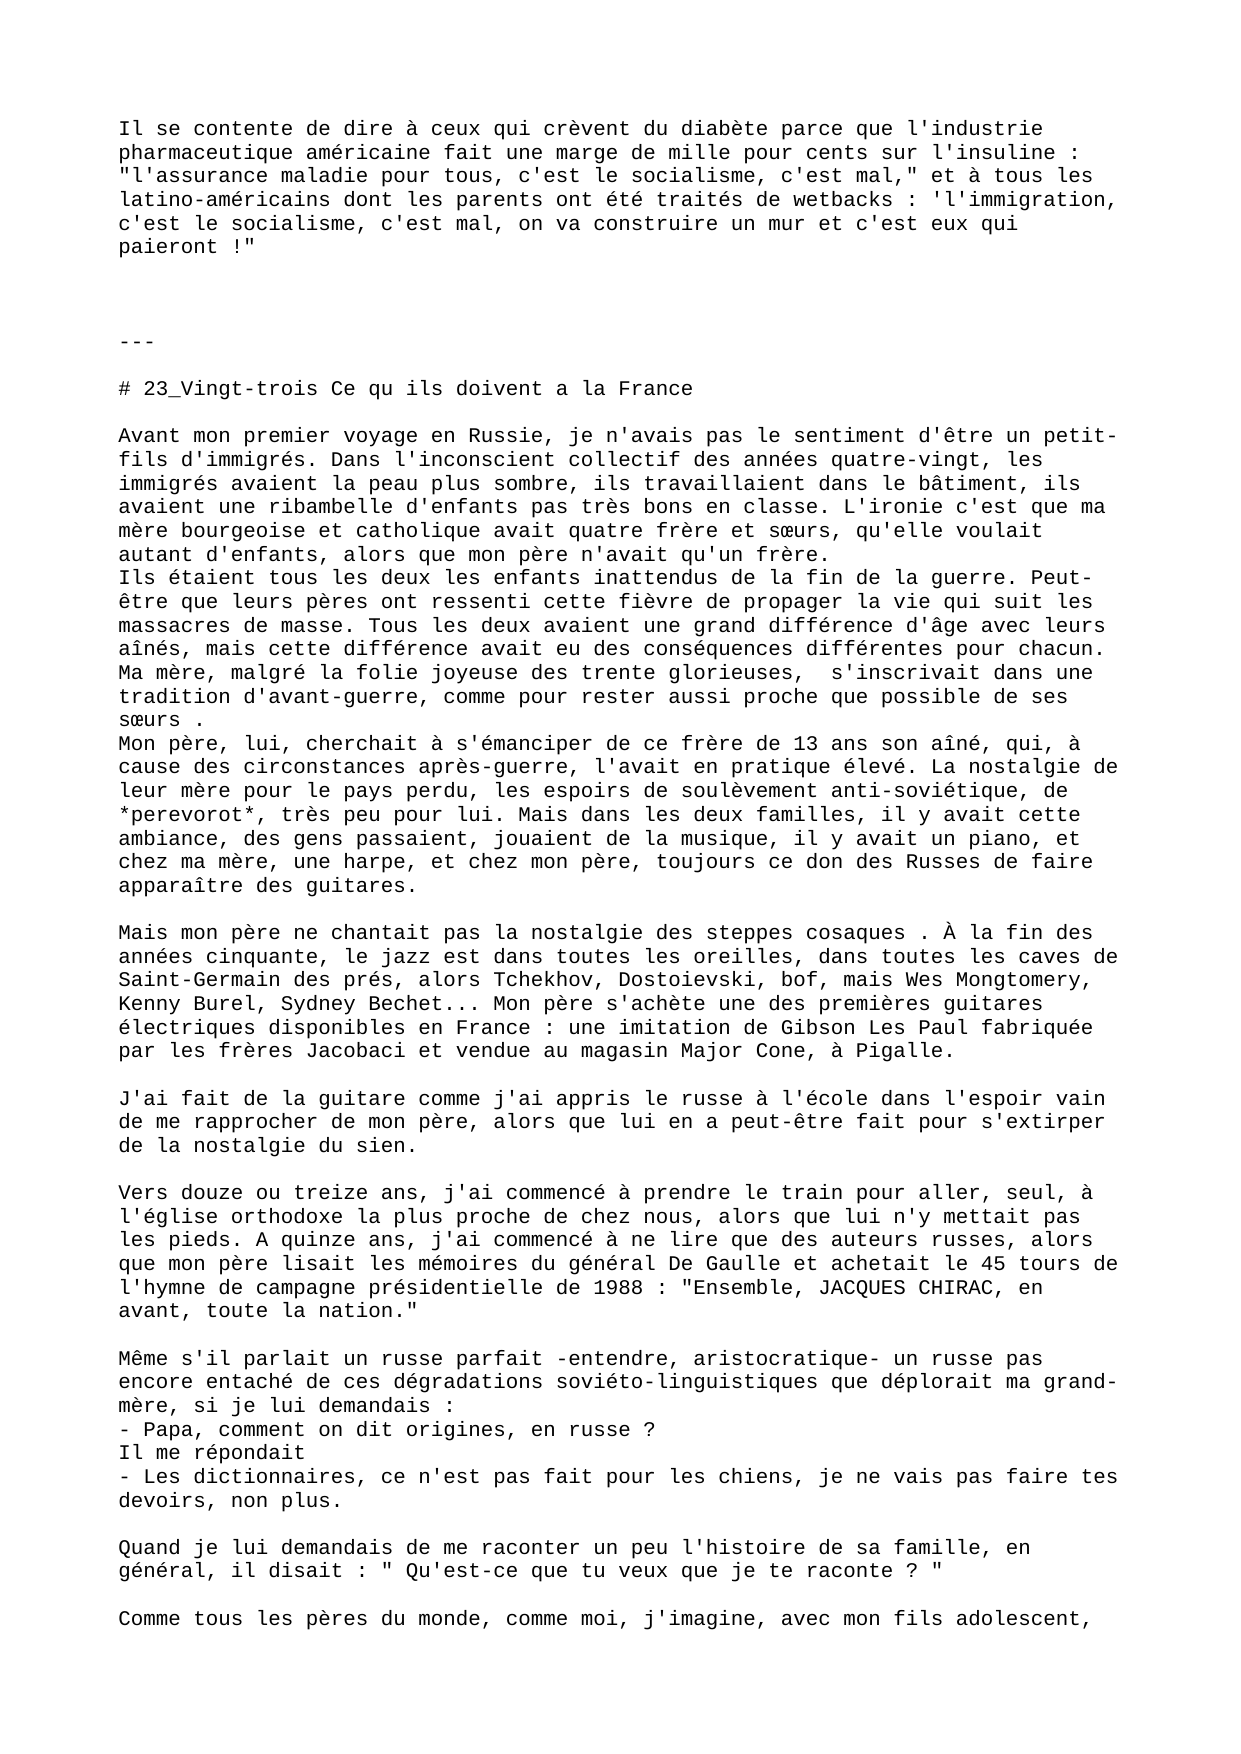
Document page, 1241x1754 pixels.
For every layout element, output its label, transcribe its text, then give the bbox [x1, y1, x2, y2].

text Il me répondait [118, 1442, 1122, 1466]
text J'ai fait de la guitare comme j'ai appris le russe à l'école dans l'espoir vain de me rapprocher de mon père, alors que lui en a peut-être fait pour s'extirper de la nostalgie du sien. [118, 1088, 1122, 1158]
text Vers douze ou treize ans, j'ai commencé à prendre le train pour aller, seul, à l'église orthodoxe la plus proche de chez nous, alors que lui n'y mettait pas les pieds. A quinze ans, j'ai commencé à ne lire que des auteurs russes, alors que mon père lisait les mémoires du général De Gaulle et achetait le 45 tours de l'hymne de campagne présidentielle de 1988 : "Ensemble, JACQUES CHIRAC, en avant, toute la nation." [118, 1182, 1122, 1324]
text Mais mon père ne chantait pas la nostalgie des steppes cosaques . À la fin des années cinquante, le jazz est dans toutes les oreilles, dans toutes les caves de Saint-Germain des prés, alors Tchekhov, Dostoievski, bof, mais Wes Mongtomery, Kenny Burel, Sydney Bechet... Mon père s'achète une des premières guitares électriques disponibles en France : une imitation de Gibson Les Paul fabriquée par les frères Jacobaci et vendue au magasin Major Cone, à Pigalle. [118, 922, 1122, 1064]
text --- [118, 331, 1122, 354]
text Ils étaient tous les deux les enfants inattendus de la fin de la guerre. Peut-être que leurs pères ont ressenti cette fièvre de propager la vie qui suit les massacres de masse. Tous les deux avaient une grand différence d'âge avec leurs aînés, mais cette différence avait eu des conséquences différentes pour chacun. Ma mère, malgré la folie joyeuse des trente glorieuses, s'inscrivait dans une tradition d'avant-guerre, comme pour rester aussi proche que possible de ses sœurs . [118, 567, 1122, 733]
text Même s'il parlait un russe parfait -entendre, aristocratique- un russe pas encore entaché de ces dégradations soviéto-linguistiques que déplorait ma grand-mère, si je lui demandais : [118, 1348, 1122, 1419]
text Comme tous les pères du monde, comme moi, j'imagine, avec mon fils adolescent, [118, 1608, 1122, 1631]
text Avant mon premier voyage en Russie, je n'avais pas le sentiment d'être un petit-fils d'immigrés. Dans l'inconscient collectif des années quatre-vingt, les immigrés avaient la peau plus sombre, ils travaillaient dans le bâtiment, ils avaient une ribambelle d'enfants pas très bons en classe. L'ironie c'est que ma mère bourgeoise et catholique avait quatre frère et sœurs, qu'elle voulait autant d'enfants, alors que mon père n'avait qu'un frère. [118, 426, 1122, 567]
text Il se contente de dire à ceux qui crèvent du diabète parce que l'industrie pharmaceutique américaine fait une marge de mille pour cents sur l'insuline : "l'assurance maladie pour tous, c'est le socialisme, c'est mal," et à tous les latino-américains dont les parents ont été traités de wetbacks : 'l'immigration, c'est le socialisme, c'est mal, on va construire un mur et c'est eux qui paieront !" [118, 118, 1122, 260]
text - Les dictionnaires, ce n'est pas fait pour les chiens, je ne vais pas faire tes devoirs, non plus. [118, 1466, 1122, 1513]
text # 23_Vingt-trois Ce qu ils doivent a la France [118, 378, 1122, 402]
text Mon père, lui, cherchait à s'émanciper de ce frère de 13 ans son aîné, qui, à cause des circonstances après-guerre, l'avait en pratique élevé. La nostalgie de leur mère pour le pays perdu, les espoirs de soulèvement anti-soviétique, de *perevorot*, très peu pour lui. Mais dans les deux familles, il y avait cette ambiance, des gens passaient, jouaient de la musique, il y avait un piano, et chez ma mère, une harpe, et chez mon père, toujours ce don des Russes de faire apparaître des guitares. [118, 733, 1122, 898]
text - Papa, comment on dit origines, en russe ? [118, 1419, 1122, 1442]
text Quand je lui demandais de me raconter un peu l'histoire de sa famille, en général, il disait : " Qu'est-ce que tu veux que je te raconte ? " [118, 1537, 1122, 1584]
